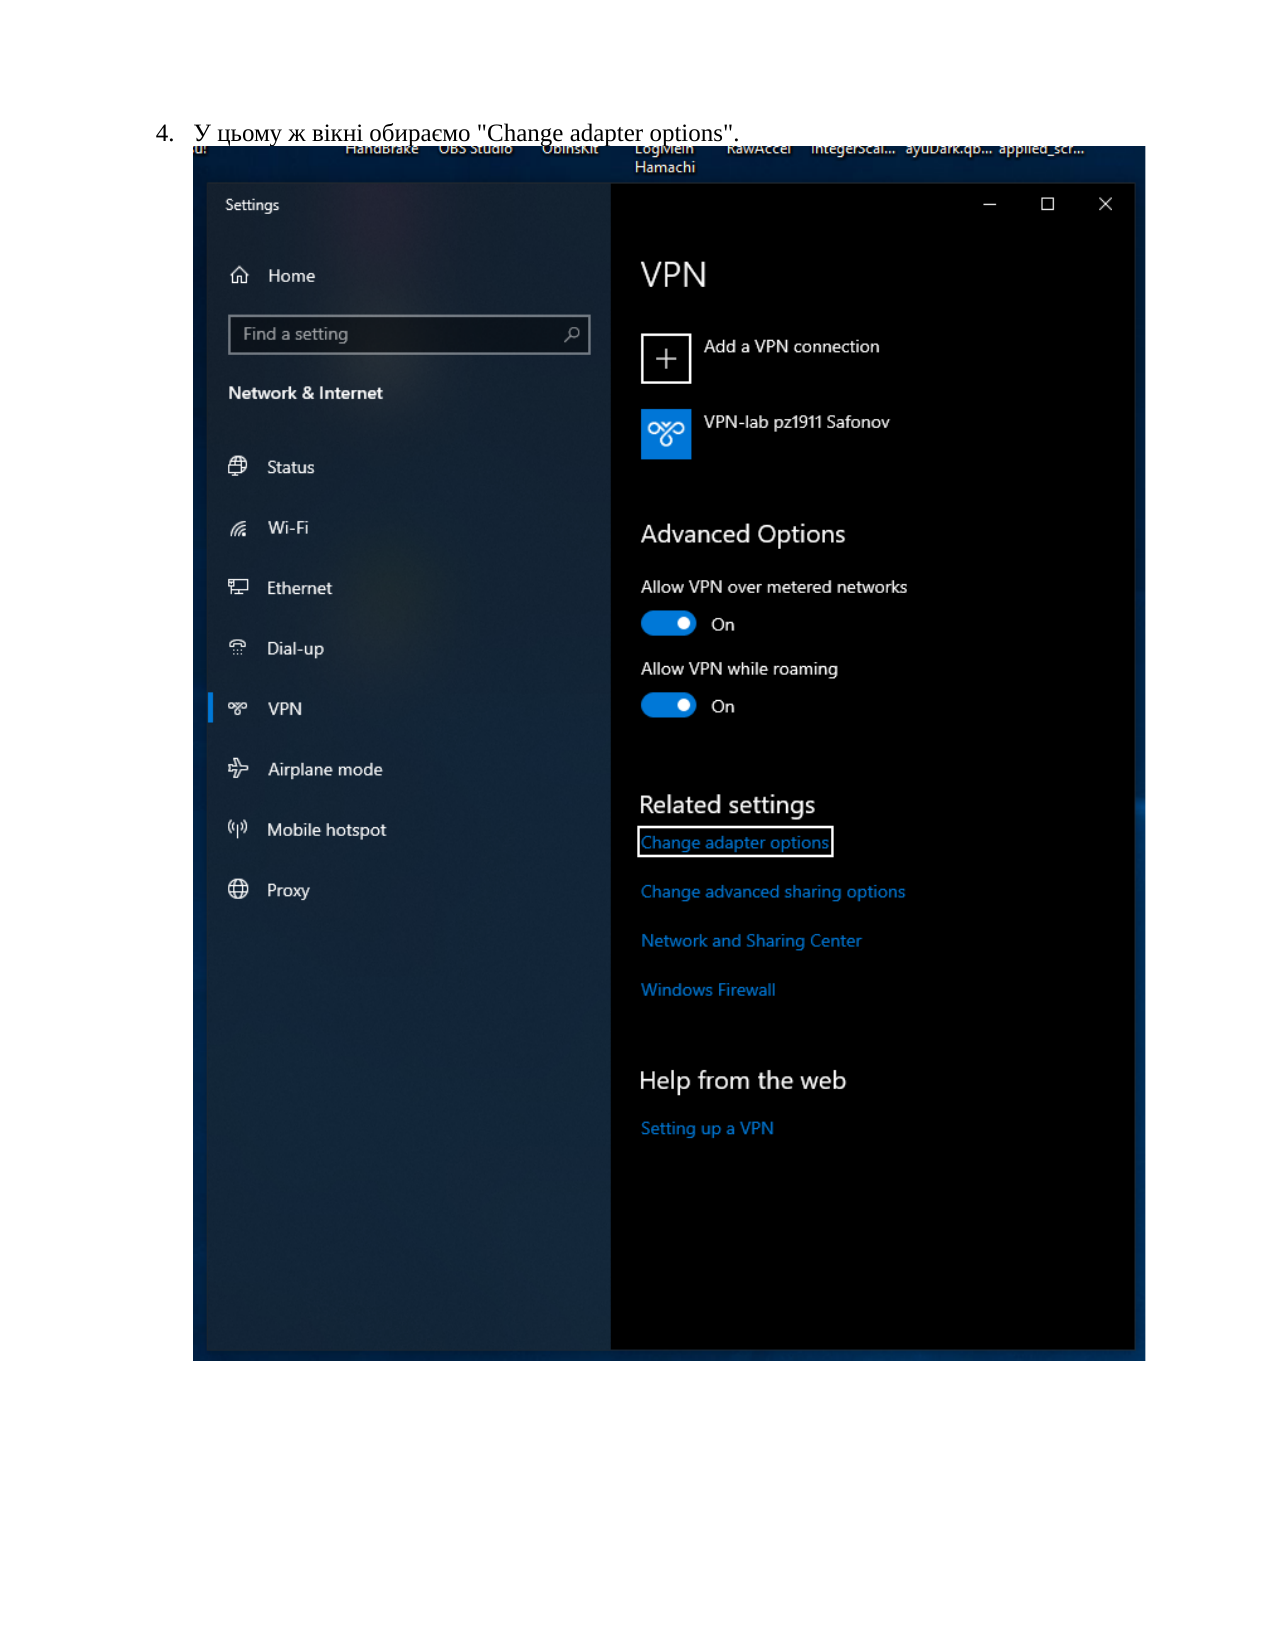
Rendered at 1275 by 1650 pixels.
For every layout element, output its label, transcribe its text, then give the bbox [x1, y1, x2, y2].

list У цьому ж вікні обираємо "Change adapter options". [156, 118, 1157, 147]
picture [193, 146, 1146, 1361]
